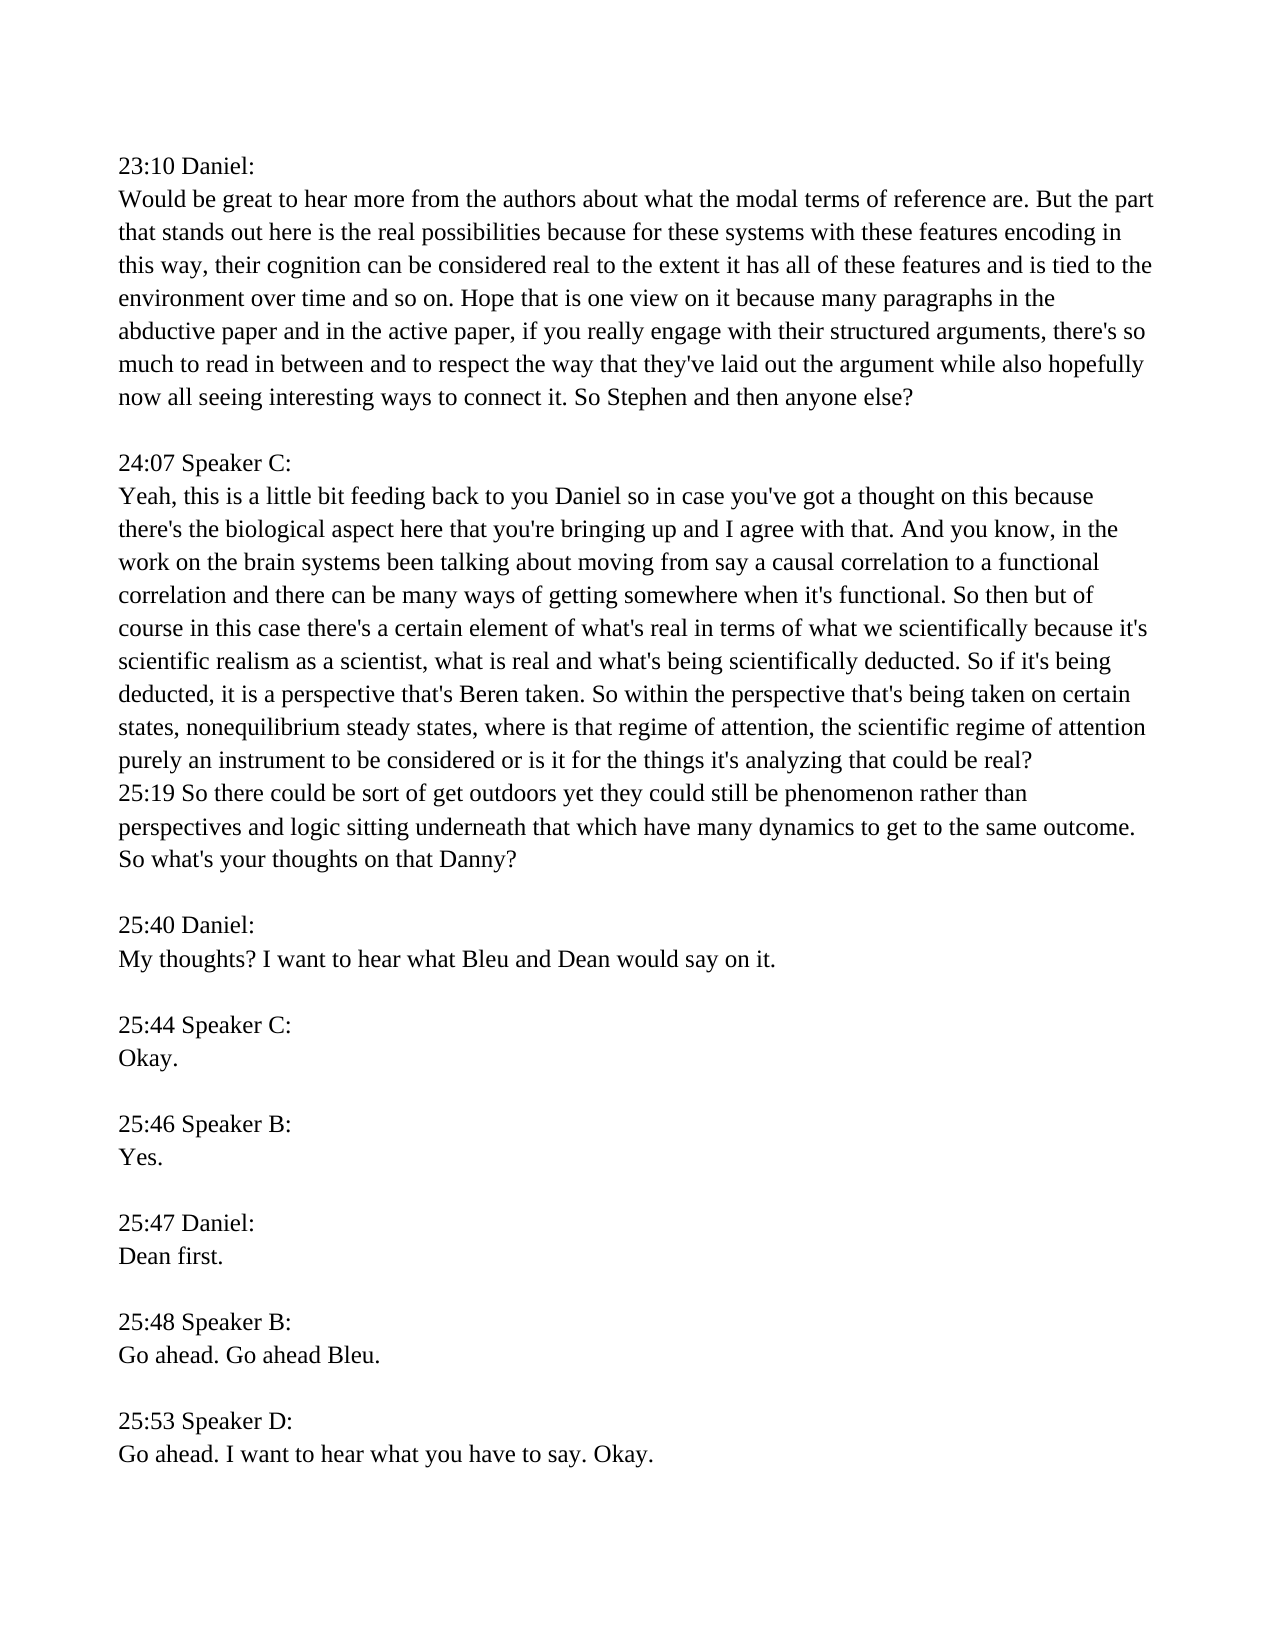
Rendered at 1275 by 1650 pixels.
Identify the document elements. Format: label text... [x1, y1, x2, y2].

text 25:19 So there could be sort of get outdoors yet they could still be phenomenon rather than perspectives and logic sitting underneath that which have many dynamics to get to the same outcome. So what's your thoughts on that Danny? [118, 778, 1157, 873]
text 25:47 Daniel: [118, 1208, 1157, 1237]
text 24:07 Speaker C: [118, 448, 1157, 477]
text Yeah, this is a little bit feeding back to you Daniel so in case you've got a thought on this because there's the biological aspect here that you're bringing up and I agree with that. And you know, in the work on the brain systems been talking about moving from say a causal correlation to a functional correlation and there can be many ways of getting somewhere when it's functional. So then but of course in this case there's a certain element of what's real in terms of what we scientifically because it's scientific realism as a scientist, what is real and what's being scientifically deducted. So if it's being deducted, it is a perspective that's Beren taken. So within the perspective that's being taken on certain states, nonequilibrium steady states, where is that regime of attention, the scientific regime of attention purely an instrument to be considered or is it for the things it's analyzing that could be real? [118, 481, 1157, 774]
text Yes. [118, 1142, 1157, 1171]
text 25:46 Speaker B: [118, 1109, 1157, 1137]
text 25:53 Speaker D: [118, 1406, 1157, 1435]
text 23:10 Daniel: [118, 151, 1157, 180]
text Okay. [118, 1043, 1157, 1071]
text My thoughts? I want to hear what Bleu and Dean would say on it. [118, 944, 1157, 972]
text Go ahead. Go ahead Bleu. [118, 1340, 1157, 1369]
text 25:40 Daniel: [118, 911, 1157, 939]
text Dean first. [118, 1241, 1157, 1269]
text Go ahead. I want to hear what you have to say. Okay. [118, 1439, 1157, 1468]
text Would be great to hear more from the authors about what the modal terms of reference are. But the part that stands out here is the real possibilities because for these systems with these features encoding in this way, their cognition can be considered real to the extent it has all of these features and is tied to the environment over time and so on. Hope that is one view on it because many paragraphs in the abductive paper and in the active paper, if you really engage with their structured arguments, there's so much to read in between and to respect the way that they've laid out the argument while also hopefully now all seeing interesting ways to connect it. So Stephen and then anyone else? [118, 184, 1157, 411]
text 25:44 Speaker C: [118, 1010, 1157, 1038]
text 25:48 Speaker B: [118, 1307, 1157, 1336]
